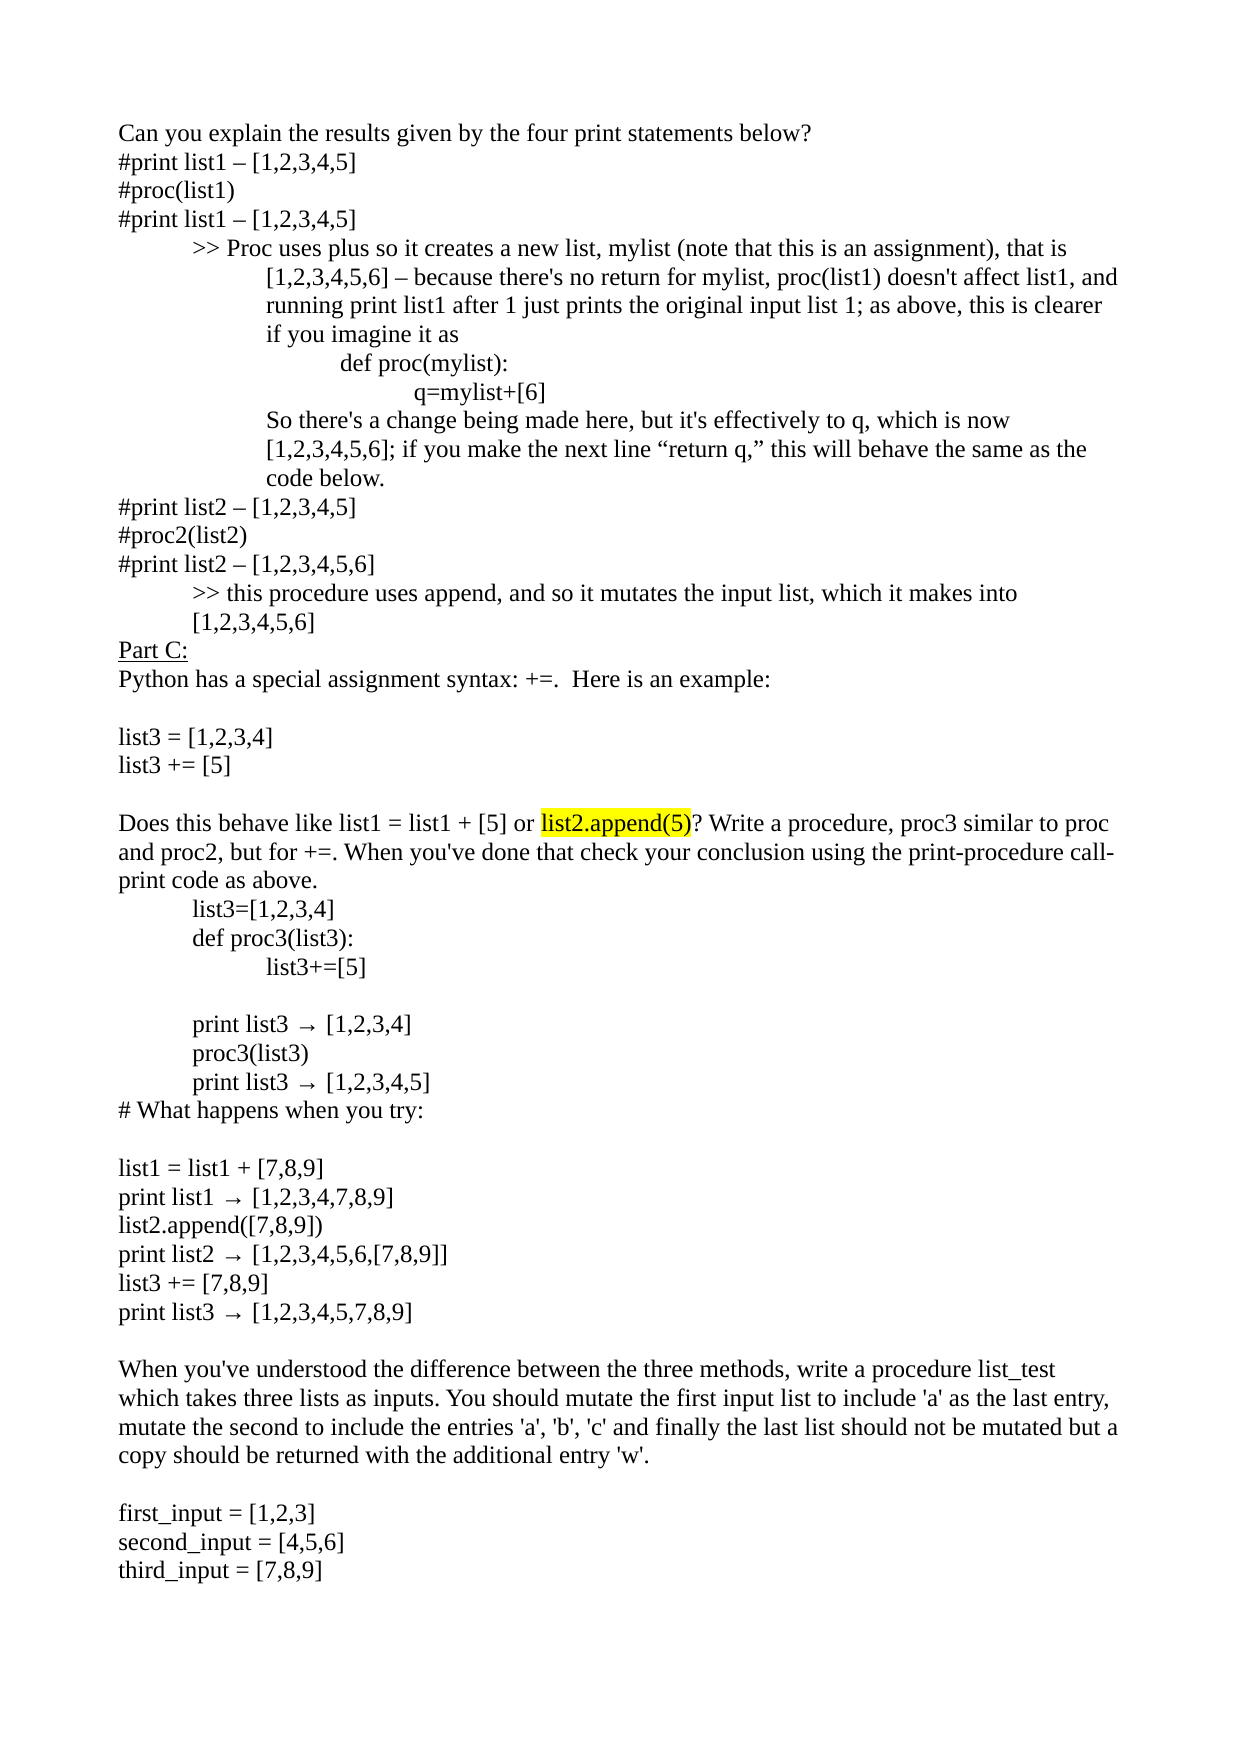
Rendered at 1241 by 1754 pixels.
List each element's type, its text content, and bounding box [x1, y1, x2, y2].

text print list3 → [1,2,3,4] [118, 1009, 1122, 1038]
text Can you explain the results given by the four print statements below? [118, 118, 1122, 147]
text def proc3(list3): [118, 923, 1122, 952]
text print list3 → [1,2,3,4,5] [118, 1067, 1122, 1096]
text def proc(mylist): [118, 348, 1122, 377]
text >> Proc uses plus so it creates a new list, mylist (note that this is an assignment), that is [1,2,3,4,5,6] – because there's no return for mylist, proc(list1) doesn't affect list1, and running print list1 after 1 just prints the original input list 1; as above, this is clearer if you imagine it as [118, 233, 1122, 348]
text #proc(list1) [118, 176, 1122, 204]
text #print list2 – [1,2,3,4,5,6] [118, 549, 1122, 578]
text second_input = [4,5,6] [118, 1527, 1122, 1556]
text #print list1 – [1,2,3,4,5] [118, 147, 1122, 176]
text Python has a special assignment syntax: +=. Here is an example: [118, 664, 1122, 693]
text So there's a change being made here, but it's effectively to q, which is now [1,2,3,4,5,6]; if you make the next line “return q,” this will behave the same as the code below. [118, 406, 1122, 492]
text >> this procedure uses append, and so it mutates the input list, which it makes into [1,2,3,4,5,6] [118, 578, 1122, 636]
text print list3 → [1,2,3,4,5,7,8,9] [118, 1297, 1122, 1326]
text third_input = [7,8,9] [118, 1556, 1122, 1584]
text list2.append([7,8,9]) [118, 1211, 1122, 1239]
text q=mylist+[6] [118, 377, 1122, 406]
text # What happens when you try: [118, 1096, 1122, 1124]
text list3 += [7,8,9] [118, 1268, 1122, 1297]
text Does this behave like list1 = list1 + [5] or list2.append(5)? Write a procedure, proc3 similar to proc and proc2, but for +=. When you've done that check your conclusion using the print-procedure call-print code as above. [118, 808, 1122, 894]
text list3 = [1,2,3,4] [118, 722, 1122, 751]
text first_input = [1,2,3] [118, 1498, 1122, 1527]
text list3=[1,2,3,4] [118, 894, 1122, 923]
text list3+=[5] [118, 952, 1122, 981]
text When you've understood the difference between the three methods, write a procedure list_test which takes three lists as inputs. You should mutate the first input list to include 'a' as the last entry, mutate the second to include the entries 'a', 'b', 'c' and finally the last list should not be mutated but a copy should be returned with the additional entry 'w'. [118, 1354, 1122, 1469]
text Part C: [118, 636, 1122, 664]
text #proc2(list2) [118, 521, 1122, 549]
text proc3(list3) [118, 1038, 1122, 1067]
text #print list2 – [1,2,3,4,5] [118, 492, 1122, 521]
text print list2 → [1,2,3,4,5,6,[7,8,9]] [118, 1239, 1122, 1268]
text print list1 → [1,2,3,4,7,8,9] [118, 1182, 1122, 1211]
text list1 = list1 + [7,8,9] [118, 1153, 1122, 1182]
text #print list1 – [1,2,3,4,5] [118, 204, 1122, 233]
text list3 += [5] [118, 751, 1122, 779]
